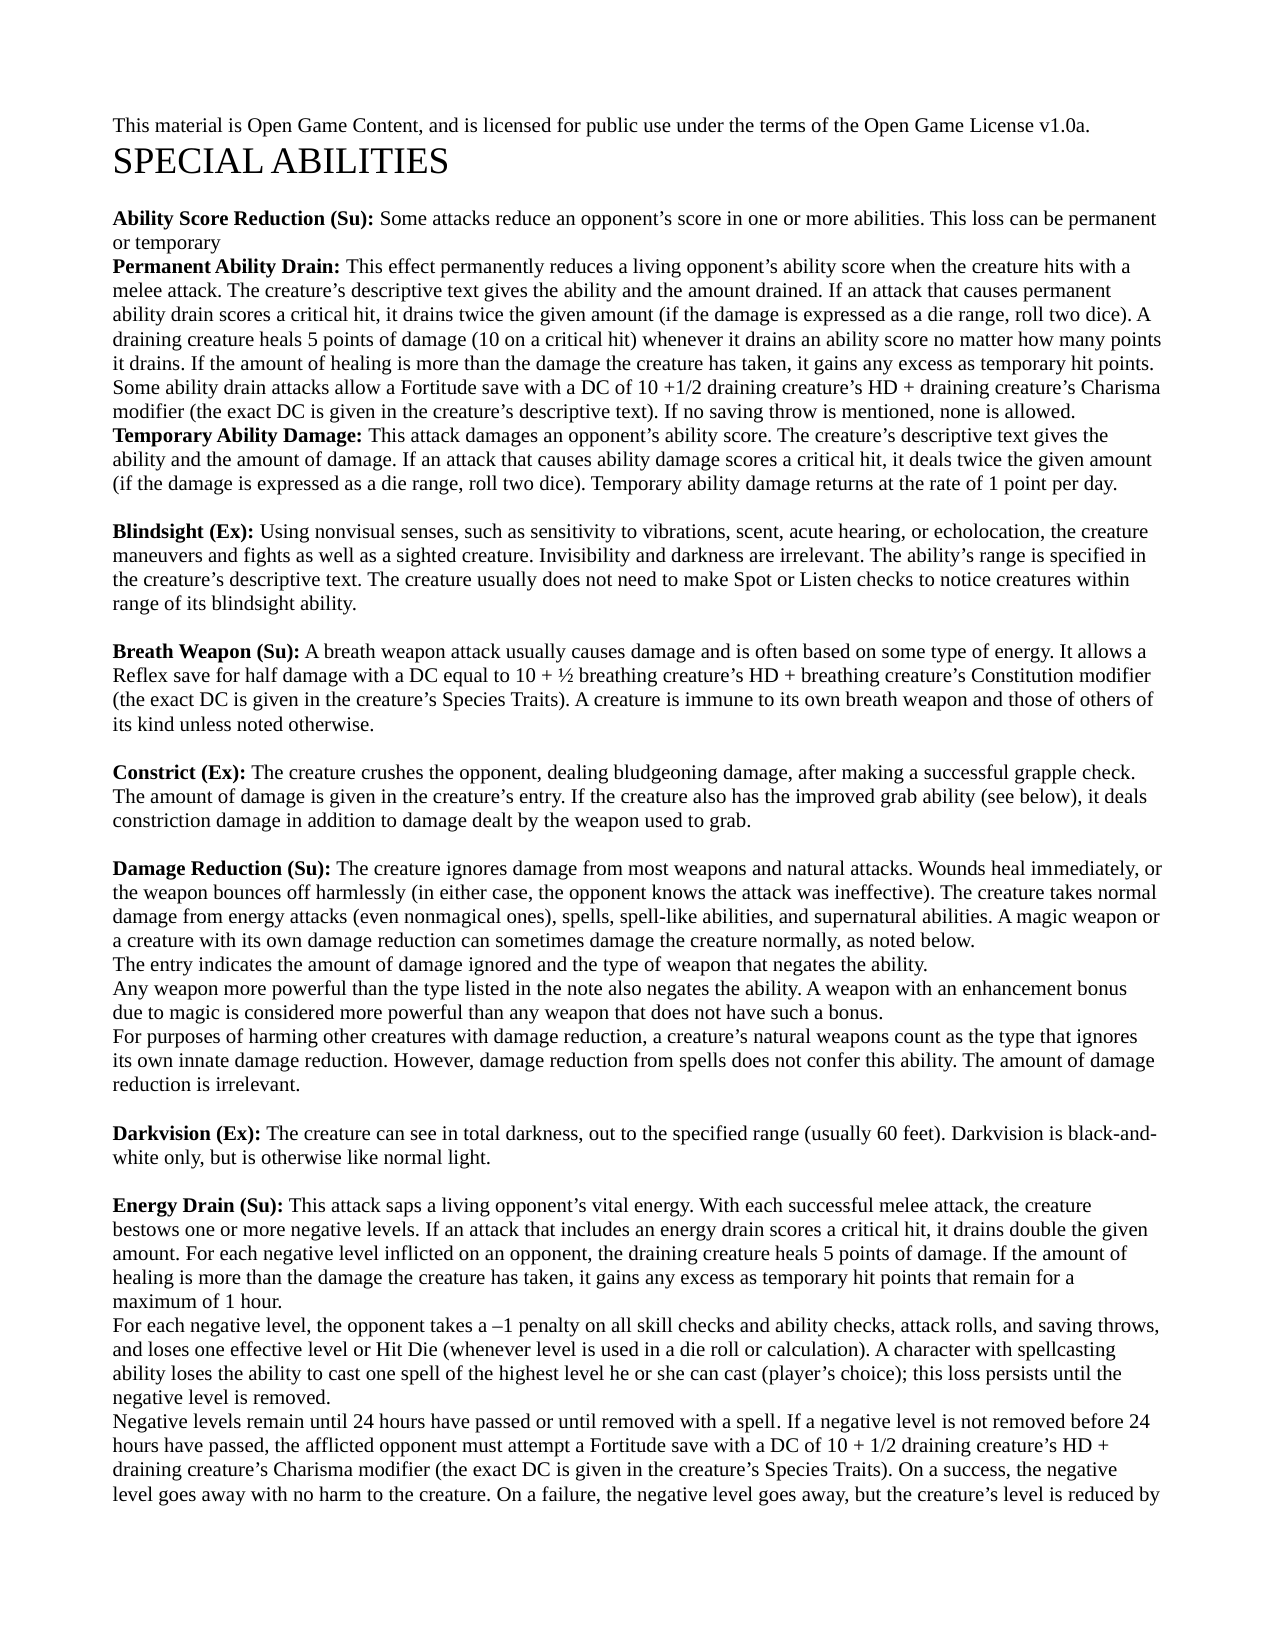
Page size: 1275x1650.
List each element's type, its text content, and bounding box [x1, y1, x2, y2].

text The entry indicates the amount of damage ignored and the type of weapon that negates the ability. [112, 952, 1162, 976]
text Damage Reduction (Su): The creature ignores damage from most weapons and natural attacks. Wounds heal im­mediately, or the weapon bounces off harmlessly (in either case, the opponent knows the attack was ineffective). The creature takes normal damage from energy attacks (even nonmagical ones), spells, spell-like abilities, and supernatural abilities. A magic weapon or a creature with its own damage reduction can sometimes damage the creature normally, as noted below. [112, 856, 1162, 952]
text Energy Drain (Su): This attack saps a living opponent’s vital energy. With each successful melee attack, the creature bestows one or more negative levels. If an attack that includes an energy drain scores a critical hit, it drains double the given amount. For each negative level inflicted on an opponent, the draining creature heals 5 points of damage. If the amount of healing is more than the damage the creature has taken, it gains any excess as temporary hit points that remain for a maximum of 1 hour. [112, 1193, 1162, 1313]
text Some ability drain attacks allow a Fortitude save with a DC of 10 +1/2 draining creature’s HD + draining creature’s Charisma modifier (the exact DC is given in the creature’s descriptive text). If no saving throw is mentioned, none is allowed. [112, 374, 1162, 423]
text Any weapon more powerful than the type listed in the note also negates the ability. A weapon with an enhancement bonus due to magic is considered more powerful than any weapon that does not have such a bonus. [112, 976, 1162, 1024]
text Darkvision (Ex): The creature can see in total darkness, out to the specified range (usually 60 feet). Darkvision is black-and-white only, but is otherwise like normal light. [112, 1121, 1162, 1169]
text Temporary Ability Damage: This attack damages an opponent’s ability score. The creature’s descriptive text gives the ability and the amount of damage. If an attack that causes ability damage scores a critical hit, it deals twice the given amount (if the damage is expressed as a die range, roll two dice). Temporary ability damage returns at the rate of 1 point per day. [112, 423, 1162, 495]
text This material is Open Game Content, and is licensed for public use under the terms of the Open Game License v1.0a. [112, 112, 1162, 139]
subtitle SPECIAL ABILITIES [112, 139, 1162, 182]
text Breath Weapon (Su): A breath weapon attack usually causes damage and is often based on some type of energy. It allows a Reflex save for half damage with a DC equal to 10 + ½ breathing creature’s HD + breathing creature’s Constitution modifier (the exact DC is given in the creature’s Species Traits). A creature is immune to its own breath weapon and those of others of its kind unless noted otherwise. [112, 639, 1162, 736]
text Permanent Ability Drain: This effect permanently reduces a living opponent’s ability score when the creature hits with a melee attack. The creature’s descriptive text gives the ability and the amount drained. If an attack that causes permanent ability drain scores a critical hit, it drains twice the given amount (if the damage is expressed as a die range, roll two dice). A draining creature heals 5 points of damage (10 on a critical hit) whenever it drains an ability score no matter how many points it drains. If the amount of healing is more than the damage the creature has taken, it gains any excess as temporary hit points. [112, 254, 1162, 374]
text Constrict (Ex): The creature crushes the opponent, dealing bludgeoning damage, after making a successful grapple check. The amount of damage is given in the creature’s entry. If the creature also has the improved grab ability (see below), it deals constriction damage in addition to damage dealt by the weapon used to grab. [112, 759, 1162, 832]
text Ability Score Reduction (Su): Some attacks reduce an opponent’s score in one or more abilities. This loss can be permanent or temporary [112, 206, 1162, 254]
text Blindsight (Ex): Using nonvisual senses, such as sensitivity to vibrations, scent, acute hearing, or echolocation, the creature maneuvers and fights as well as a sighted creature. Invisibility and darkness are irrelevant. The ability’s range is specified in the creature’s descriptive text. The creature usually does not need to make Spot or Listen checks to notice creatures within range of its blindsight ability. [112, 519, 1162, 615]
text Negative levels remain until 24 hours have passed or until removed with a spell. If a negative level is not removed before 24 hours have passed, the afflicted opponent must attempt a Fortitude save with a DC of 10 + 1/2 draining creature’s HD + draining creature’s Charisma modifier (the exact DC is given in the creature’s Species Traits). On a success, the negative level goes away with no harm to the creature. On a failure, the negative level goes away, but the creature’s level is reduced by [112, 1409, 1162, 1506]
text For purposes of harming other creatures with damage reduction, a creature’s natural weapons count as the type that ignores its own innate damage reduction. However, damage reduction from spells does not confer this ability. The amount of damage reduction is irrelevant. [112, 1024, 1162, 1096]
text For each negative level, the opponent takes a –1 penalty on all skill checks and ability checks, attack rolls, and saving throws, and loses one effective level or Hit Die (whenever level is used in a die roll or calculation). A character with spellcasting ability loses the ability to cast one spell of the highest level he or she can cast (player’s choice); this loss persists until the negative level is removed. [112, 1313, 1162, 1409]
